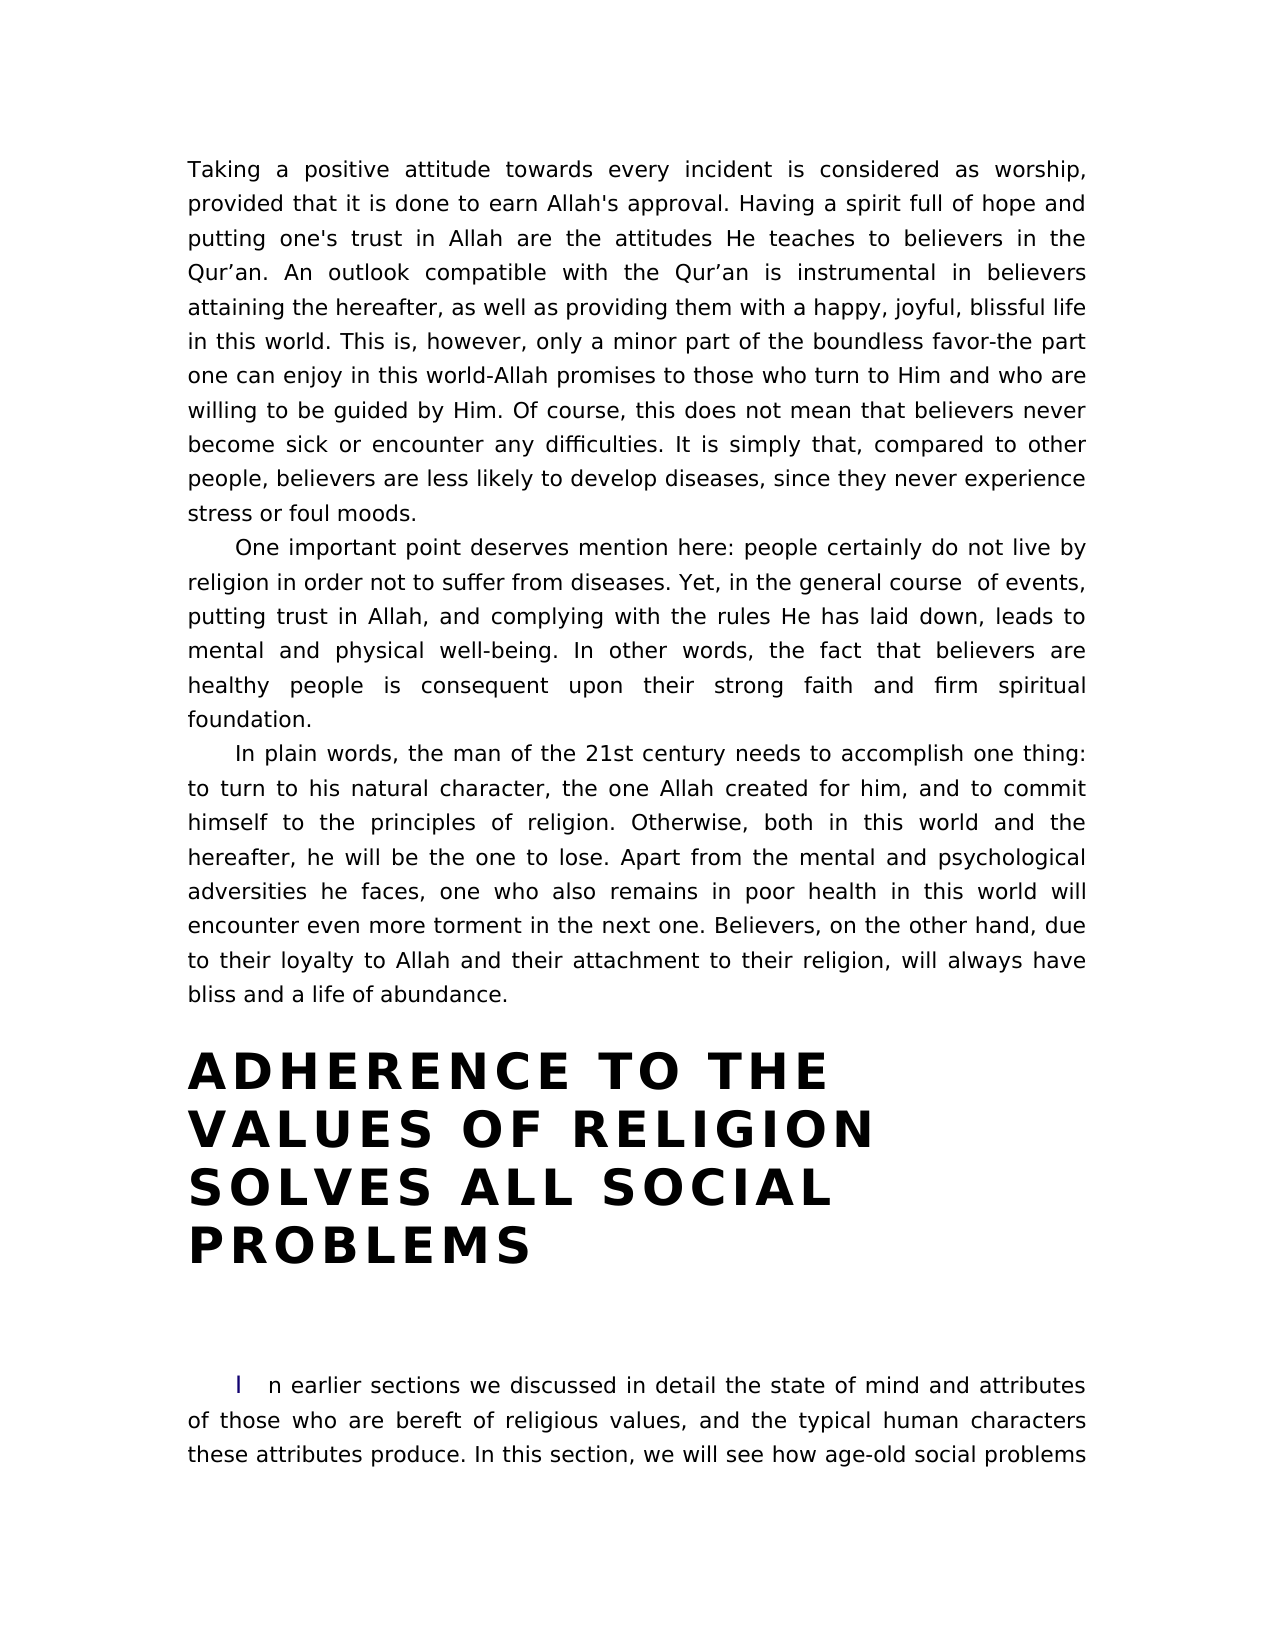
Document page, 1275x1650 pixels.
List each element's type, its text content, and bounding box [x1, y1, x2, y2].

text In earlier sections we discussed in detail the state of mind and attributes of those who are bereft of religious values, and the typical human characters these attributes produce. In this section, we will see how age-old social problems [187, 1366, 1087, 1469]
text Taking a positive attitude towards every incident is considered as worship, provided that it is done to earn Allah's approval. Having a spirit full of hope and putting one's trust in Allah are the attitudes He teaches to believers in the Qur’an. An outlook compatible with the Qur’an is instrumental in believers attaining the hereafter, as well as providing them with a happy, joyful, blissful life in this world. This is, however, only a minor part of the boundless favor-the part one can enjoy in this world-Allah promises to those who turn to Him and who are willing to be guided by Him. Of course, this does not mean that believers never become sick or encounter any difficulties. It is simply that, compared to other people, believers are less likely to develop diseases, since they never experience stress or foul moods. [187, 150, 1087, 528]
text In plain words, the man of the 21st century needs to accomplish one thing: to turn to his natural character, the one Allah created for him, and to commit himself to the principles of religion. Otherwise, both in this world and the hereafter, he will be the one to lose. Apart from the mental and psychological adversities he faces, one who also remains in poor health in this world will encounter even more torment in the next one. Believers, on the other hand, due to their loyalty to Allah and their attachment to their religion, will always have bliss and a life of abundance. [187, 734, 1087, 1009]
text ADHERENCE TO THE VALUES OF RELIGION SOLVES ALL SOCIAL PROBLEMS [187, 1043, 1087, 1276]
text One important point deserves mention here: people certainly do not live by religion in order not to suffer from diseases. Yet, in the general course of events, putting trust in Allah, and complying with the rules He has laid down, leads to mental and physical well-being. In other words, the fact that believers are healthy people is consequent upon their strong faith and firm spiritual foundation. [187, 528, 1087, 734]
